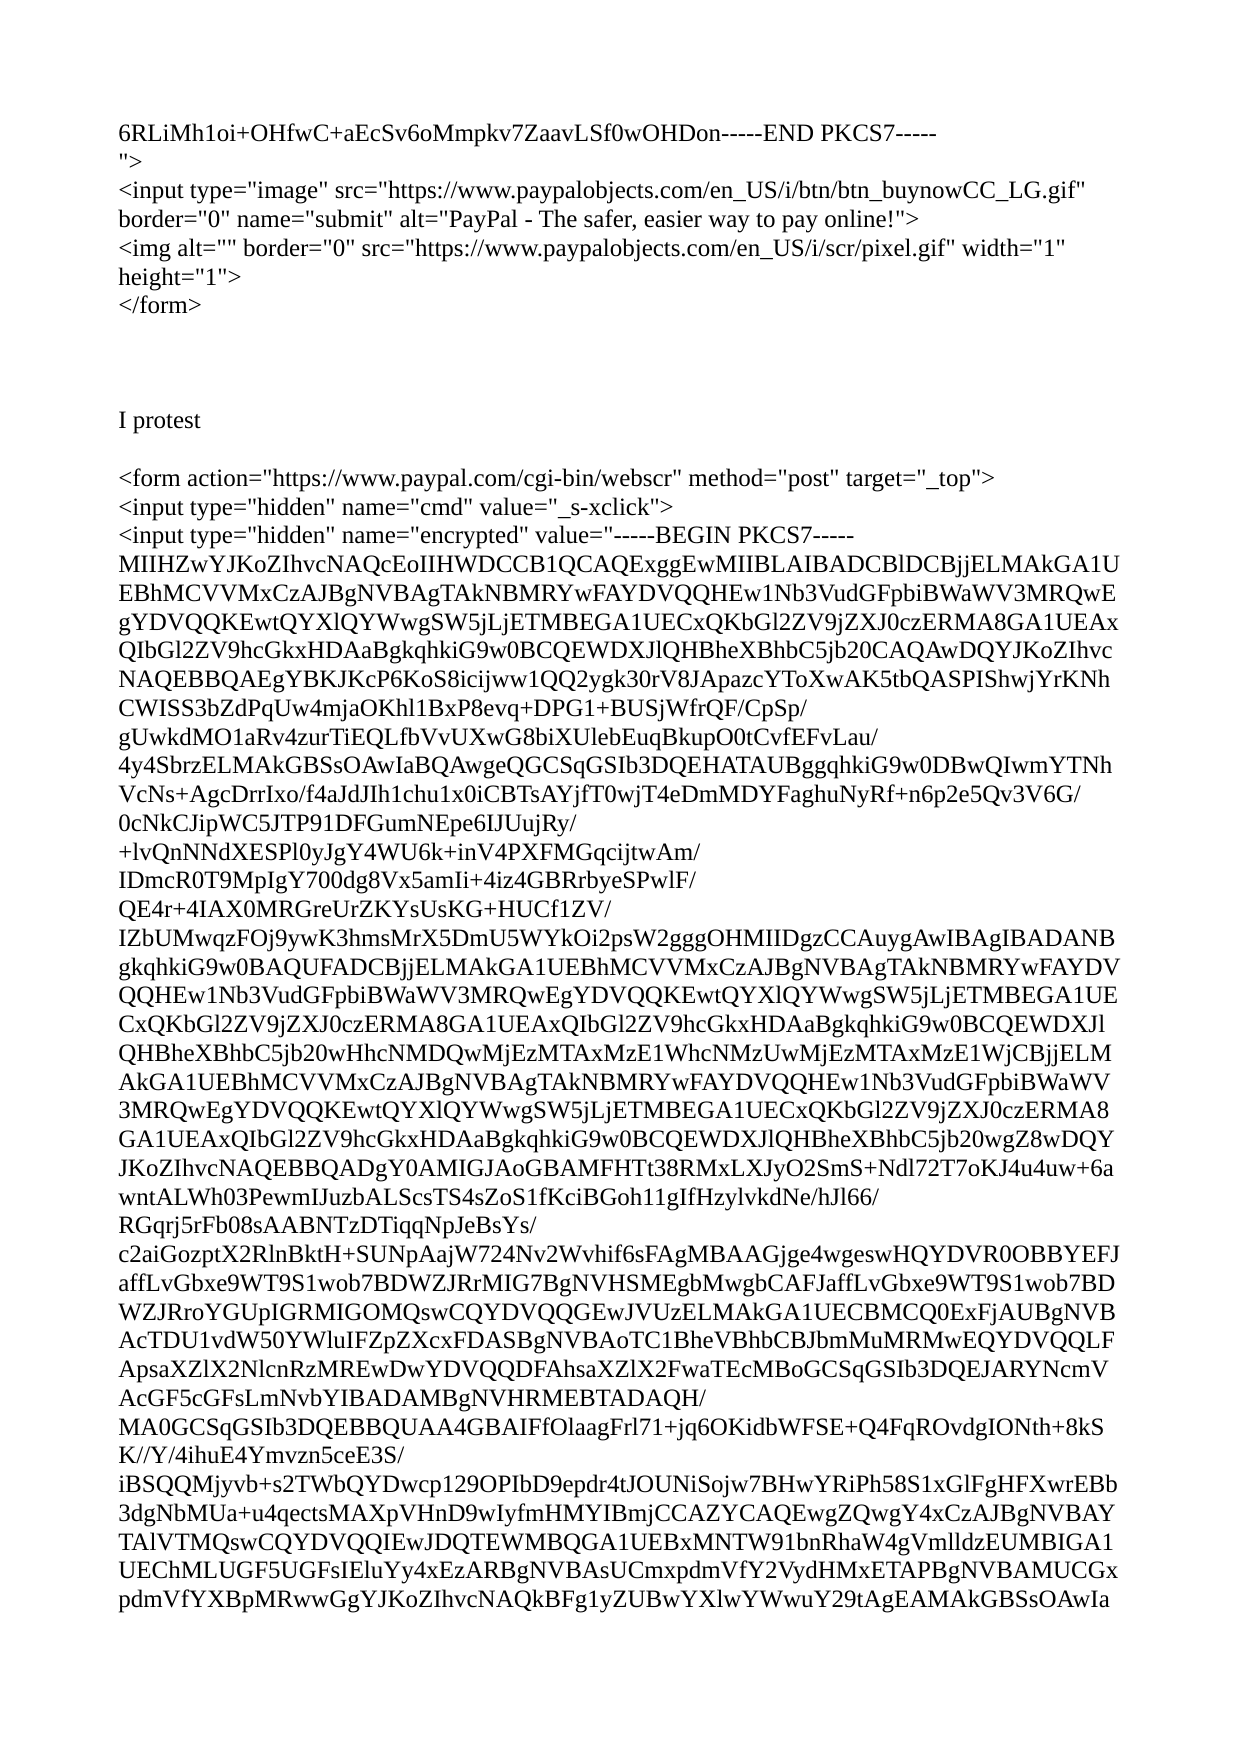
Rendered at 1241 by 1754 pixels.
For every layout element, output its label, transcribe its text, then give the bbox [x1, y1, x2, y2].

text </form> [118, 291, 1122, 319]
text <input type="hidden" name="cmd" value="_s-xclick"> [118, 492, 1122, 521]
text <form action="https://www.paypal.com/cgi-bin/webscr" method="post" target="_top"> [118, 463, 1122, 492]
text <img alt="" border="0" src="https://www.paypalobjects.com/en_US/i/scr/pixel.gif" width="1" height="1"> [118, 233, 1122, 291]
text 6RLiMh1oi+OHfwC+aEcSv6oMmpkv7ZaavLSf0wOHDon-----END PKCS7----- [118, 118, 1122, 147]
text "> [118, 147, 1122, 176]
text <input type="hidden" name="encrypted" value="-----BEGIN PKCS7-----MIIHZwYJKoZIhvcNAQcEoIIHWDCCB1QCAQExggEwMIIBLAIBADCBlDCBjjELMAkGA1UEBhMCVVMxCzAJBgNVBAgTAkNBMRYwFAYDVQQHEw1Nb3VudGFpbiBWaWV3MRQwEgYDVQQKEwtQYXlQYWwgSW5jLjETMBEGA1UECxQKbGl2ZV9jZXJ0czERMA8GA1UEAxQIbGl2ZV9hcGkxHDAaBgkqhkiG9w0BCQEWDXJlQHBheXBhbC5jb20CAQAwDQYJKoZIhvcNAQEBBQAEgYBKJKcP6KoS8icijww1QQ2ygk30rV8JApazcYToXwAK5tbQASPIShwjYrKNhCWISS3bZdPqUw4mjaOKhl1BxP8evq+DPG1+BUSjWfrQF/CpSp/gUwkdMO1aRv4zurTiEQLfbVvUXwG8biXUlebEuqBkupO0tCvfEFvLau/4y4SbrzELMAkGBSsOAwIaBQAwgeQGCSqGSIb3DQEHATAUBggqhkiG9w0DBwQIwmYTNhVcNs+AgcDrrIxo/f4aJdJIh1chu1x0iCBTsAYjfT0wjT4eDmMDYFaghuNyRf+n6p2e5Qv3V6G/0cNkCJipWC5JTP91DFGumNEpe6IJUujRy/+lvQnNNdXESPl0yJgY4WU6k+inV4PXFMGqcijtwAm/IDmcR0T9MpIgY700dg8Vx5amIi+4iz4GBRrbyeSPwlF/QE4r+4IAX0MRGreUrZKYsUsKG+HUCf1ZV/IZbUMwqzFOj9ywK3hmsMrX5DmU5WYkOi2psW2gggOHMIIDgzCCAuygAwIBAgIBADANBgkqhkiG9w0BAQUFADCBjjELMAkGA1UEBhMCVVMxCzAJBgNVBAgTAkNBMRYwFAYDVQQHEw1Nb3VudGFpbiBWaWV3MRQwEgYDVQQKEwtQYXlQYWwgSW5jLjETMBEGA1UECxQKbGl2ZV9jZXJ0czERMA8GA1UEAxQIbGl2ZV9hcGkxHDAaBgkqhkiG9w0BCQEWDXJlQHBheXBhbC5jb20wHhcNMDQwMjEzMTAxMzE1WhcNMzUwMjEzMTAxMzE1WjCBjjELMAkGA1UEBhMCVVMxCzAJBgNVBAgTAkNBMRYwFAYDVQQHEw1Nb3VudGFpbiBWaWV3MRQwEgYDVQQKEwtQYXlQYWwgSW5jLjETMBEGA1UECxQKbGl2ZV9jZXJ0czERMA8GA1UEAxQIbGl2ZV9hcGkxHDAaBgkqhkiG9w0BCQEWDXJlQHBheXBhbC5jb20wgZ8wDQYJKoZIhvcNAQEBBQADgY0AMIGJAoGBAMFHTt38RMxLXJyO2SmS+Ndl72T7oKJ4u4uw+6awntALWh03PewmIJuzbALScsTS4sZoS1fKciBGoh11gIfHzylvkdNe/hJl66/RGqrj5rFb08sAABNTzDTiqqNpJeBsYs/c2aiGozptX2RlnBktH+SUNpAajW724Nv2Wvhif6sFAgMBAAGjge4wgeswHQYDVR0OBBYEFJaffLvGbxe9WT9S1wob7BDWZJRrMIG7BgNVHSMEgbMwgbCAFJaffLvGbxe9WT9S1wob7BDWZJRroYGUpIGRMIGOMQswCQYDVQQGEwJVUzELMAkGA1UECBMCQ0ExFjAUBgNVBAcTDU1vdW50YWluIFZpZXcxFDASBgNVBAoTC1BheVBhbCBJbmMuMRMwEQYDVQQLFApsaXZlX2NlcnRzMREwDwYDVQQDFAhsaXZlX2FwaTEcMBoGCSqGSIb3DQEJARYNcmVAcGF5cGFsLmNvbYIBADAMBgNVHRMEBTADAQH/MA0GCSqGSIb3DQEBBQUAA4GBAIFfOlaagFrl71+jq6OKidbWFSE+Q4FqROvdgIONth+8kSK//Y/4ihuE4Ymvzn5ceE3S/iBSQQMjyvb+s2TWbQYDwcp129OPIbD9epdr4tJOUNiSojw7BHwYRiPh58S1xGlFgHFXwrEBb3dgNbMUa+u4qectsMAXpVHnD9wIyfmHMYIBmjCCAZYCAQEwgZQwgY4xCzAJBgNVBAYTAlVTMQswCQYDVQQIEwJDQTEWMBQGA1UEBxMNTW91bnRhaW4gVmlldzEUMBIGA1UEChMLUGF5UGFsIEluYy4xEzARBgNVBAsUCmxpdmVfY2VydHMxETAPBgNVBAMUCGxpdmVfYXBpMRwwGgYJKoZIhvcNAQkBFg1yZUBwYXlwYWwuY29tAgEAMAkGBSsOAwIa [118, 521, 1122, 1613]
text I protest [118, 406, 1122, 434]
text <input type="image" src="https://www.paypalobjects.com/en_US/i/btn/btn_buynowCC_LG.gif" border="0" name="submit" alt="PayPal - The safer, easier way to pay online!"> [118, 176, 1122, 233]
